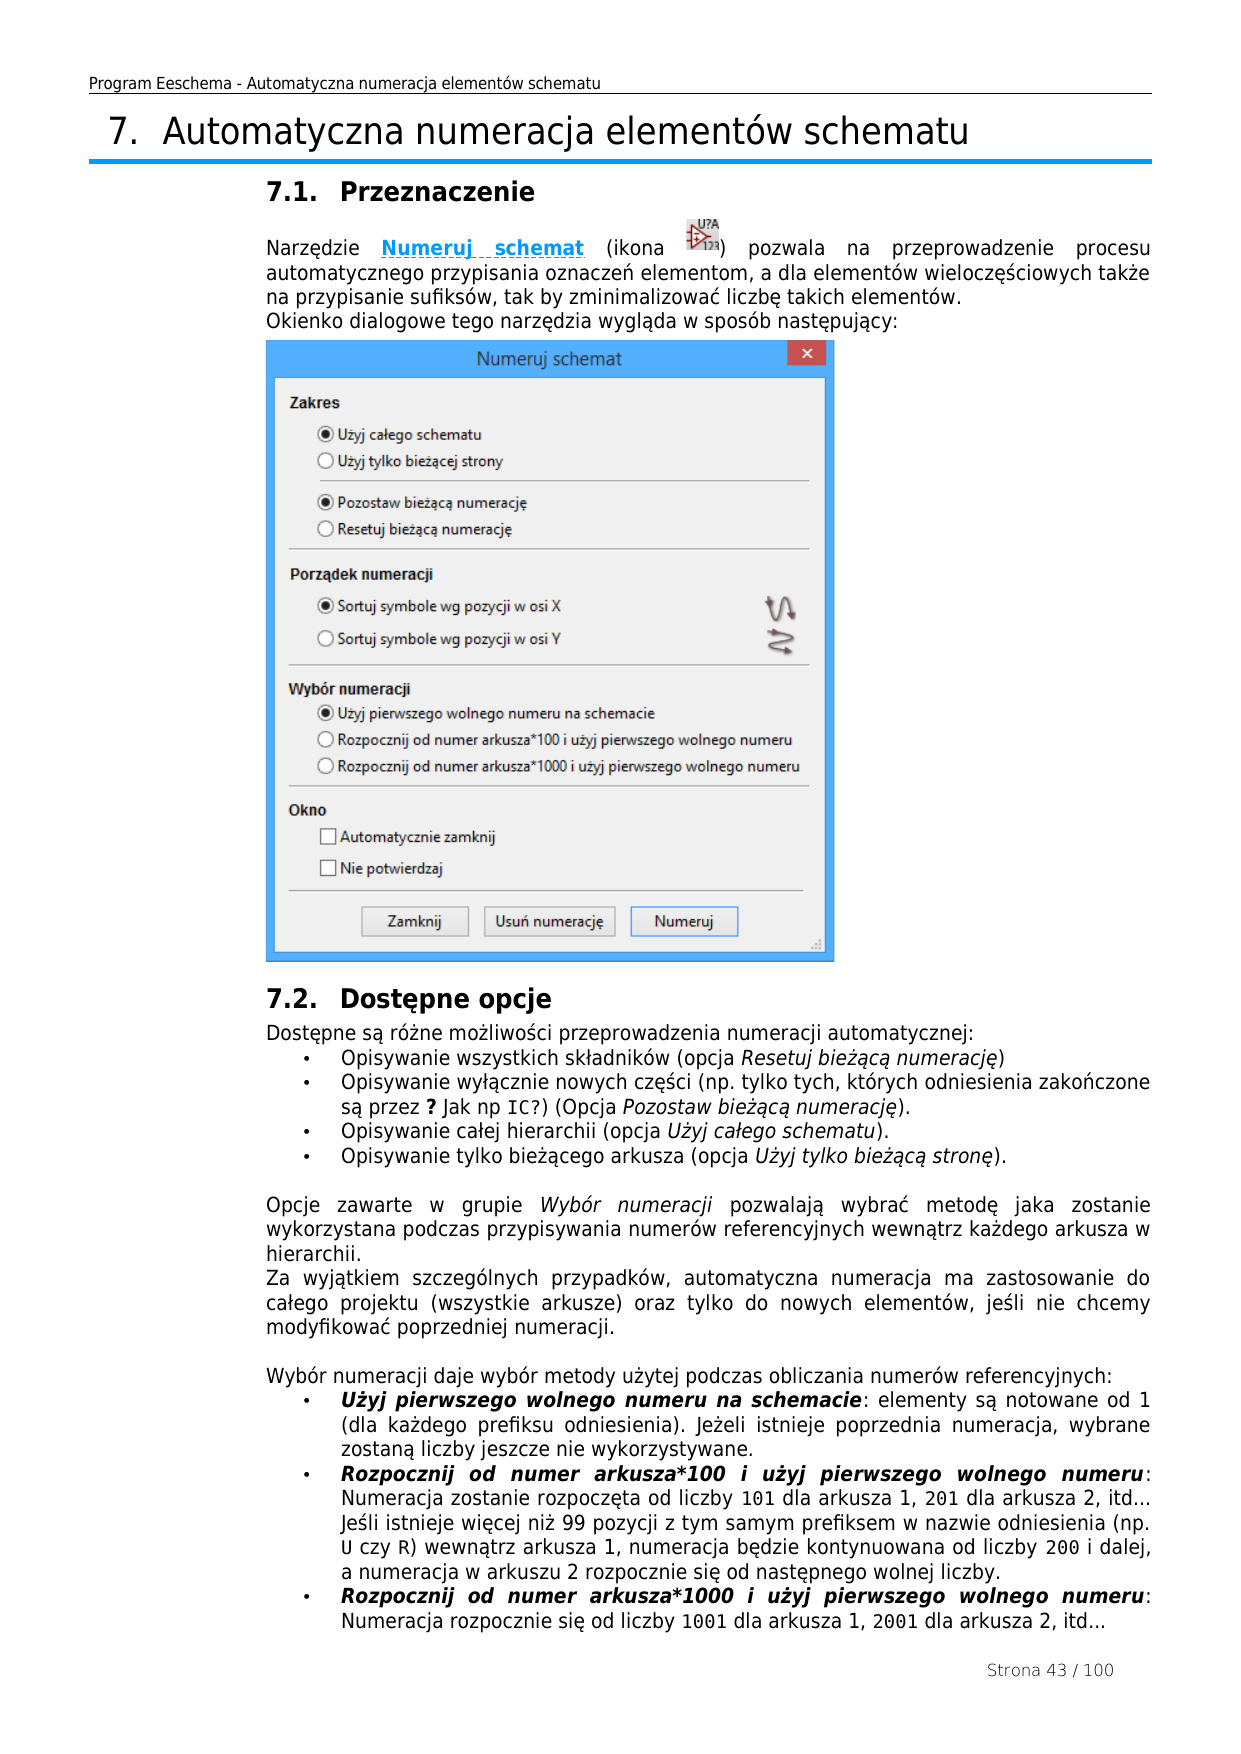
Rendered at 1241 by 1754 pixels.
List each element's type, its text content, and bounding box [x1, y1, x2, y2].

list Użyj pierwszego wolnego numeru na schemacie: elementy są notowane od 1 (dla każdego prefiksu odniesienia). Jeżeli istnieje poprzednia numeracja, wybrane zostaną liczby jeszcze nie wykorzystywane. [303, 1388, 1152, 1462]
text Opcje zawarte w grupie Wybór numeracji pozwalają wybrać metodę jaka zostanie wykorzystana podczas przypisywania numerów referencyjnych wewnątrz każdego arkusza w hierarchii. [266, 1193, 1152, 1266]
list Rozpocznij od numer arkusza*1000 i użyj pierwszego wolnego numeru: Numeracja rozpocznie się od liczby 1001 dla arkusza 1, 2001 dla arkusza 2, itd... [303, 1584, 1152, 1633]
text Wybór numeracji daje wybór metody użytej podczas obliczania numerów referencyjnych: [266, 1364, 1152, 1388]
text Narzędzie Numeruj schemat (ikona ) pozwala na przeprowadzenie procesu automatycznego przypisania oznaczeń elementom, a dla elementów wieloczęściowych także na przypisanie sufiksów, tak by zminimalizować liczbę takich elementów. [266, 213, 1152, 309]
text Dostępne są różne możliwości przeprowadzenia numeracji automatycznej: [266, 1021, 1152, 1046]
subtitle Automatyczna numeracja elementów schematu [88, 103, 1152, 164]
list Opisywanie wszystkich składników (opcja Resetuj bieżącą numerację) [303, 1046, 1152, 1070]
list Opisywanie tylko bieżącego arkusza (opcja Użyj tylko bieżącą stronę). [303, 1144, 1152, 1168]
text Za wyjątkiem szczególnych przypadków, automatyczna numeracja ma zastosowanie do całego projektu (wszystkie arkusze) oraz tylko do nowych elementów, jeśli nie chcemy modyfikować poprzedniej numeracji. [266, 1266, 1152, 1339]
text Okienko dialogowe tego narzędzia wygląda w sposób następujący: [266, 309, 1152, 334]
list Opisywanie całej hierarchii (opcja Użyj całego schematu). [303, 1119, 1152, 1144]
picture [265, 340, 835, 962]
subtitle Przeznaczenie [266, 176, 1152, 208]
list Opisywanie wyłącznie nowych części (np. tylko tych, których odniesienia zakończone są przez ? Jak np IC?) (Opcja Pozostaw bieżącą numerację). [303, 1070, 1152, 1119]
list Rozpocznij od numer arkusza*100 i użyj pierwszego wolnego numeru: Numeracja zostanie rozpoczęta od liczby 101 dla arkusza 1, 201 dla arkusza 2, itd... Jeśli istnieje więcej niż 99 pozycji z tym samym prefiksem w nazwie odniesienia (np. U czy R) wewnątrz arkusza 1, numeracja będzie kontynuowana od liczby 200 i dalej, a numeracja w arkuszu 2 rozpocznie się od następnego wolnej liczby. [303, 1462, 1152, 1584]
subtitle Dostępne opcje [266, 984, 1152, 1015]
